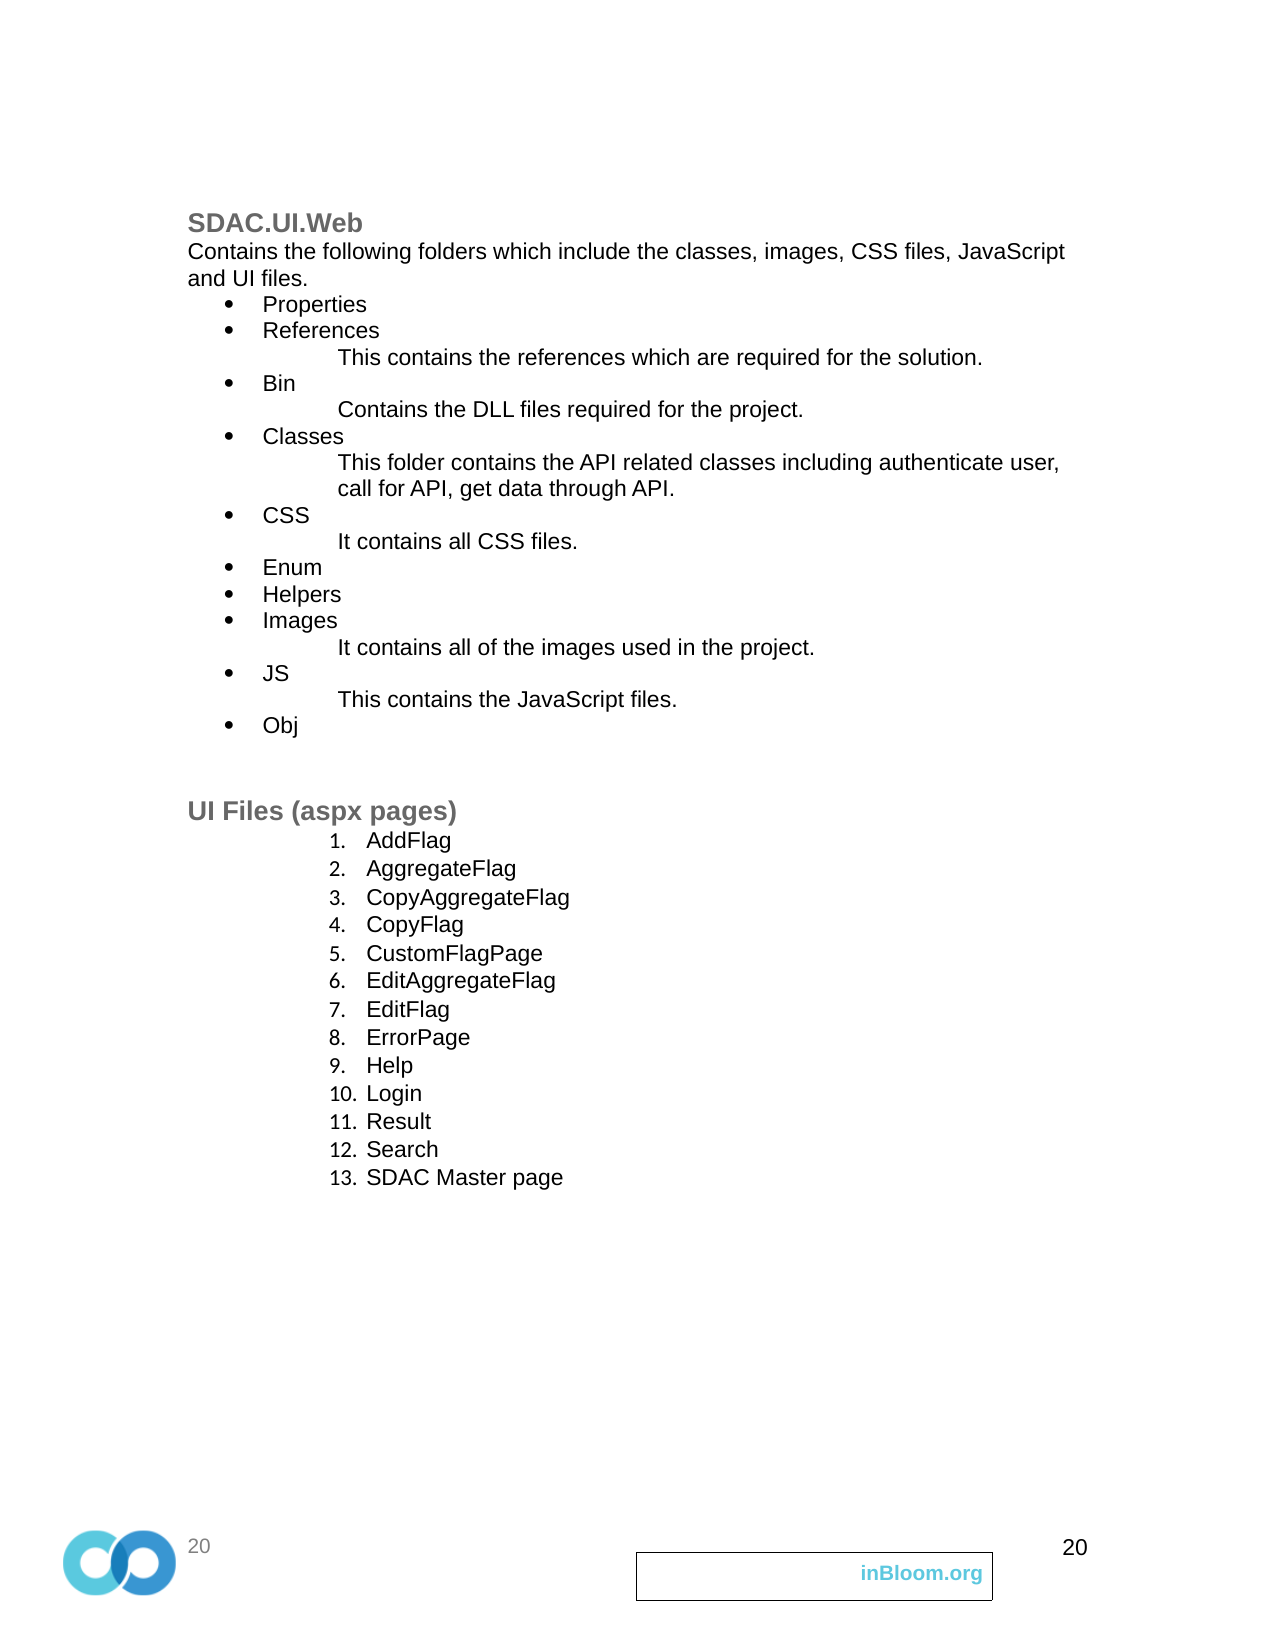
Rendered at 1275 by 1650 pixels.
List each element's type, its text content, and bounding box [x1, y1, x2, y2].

subtitle UI Files (aspx pages) [187, 795, 1087, 827]
list Classes [225, 423, 1087, 449]
list CustomFlagPage [328, 939, 1087, 967]
text This contains the references which are required for the solution. [187, 343, 1087, 370]
list CopyFlag [328, 911, 1087, 939]
list References [225, 317, 1087, 343]
list Help [328, 1051, 1087, 1079]
list JS [225, 660, 1087, 686]
list Bin [225, 370, 1087, 396]
list AggregateFlag [328, 854, 1087, 883]
list CopyAggregateFlag [328, 883, 1087, 911]
list CSS [225, 502, 1087, 528]
list Result [328, 1107, 1087, 1135]
text This folder contains the API related classes including authenticate user, call for API, get data through API. [337, 449, 1087, 502]
subtitle SDAC.UI.Web [187, 207, 1087, 238]
list SDAC Master page [328, 1163, 1087, 1191]
list Search [328, 1135, 1087, 1163]
list AddFlag [328, 827, 1087, 854]
text This contains the JavaScript files. [187, 686, 1087, 712]
text It contains all of the images used in the project. [187, 633, 1087, 660]
text Contains the following folders which include the classes, images, CSS files, JavaScript and UI files. [187, 238, 1087, 291]
list Obj [225, 712, 1087, 739]
list Images [225, 607, 1087, 633]
text Contains the DLL files required for the project. [187, 396, 1087, 423]
list ErrorPage [328, 1023, 1087, 1051]
list Helpers [225, 581, 1087, 607]
list EditFlag [328, 995, 1087, 1023]
text It contains all CSS files. [187, 528, 1087, 554]
list Enum [225, 554, 1087, 581]
list EditAggregateFlag [328, 967, 1087, 995]
list Properties [225, 291, 1087, 317]
list Login [328, 1079, 1087, 1107]
picture [53, 1518, 926, 1635]
